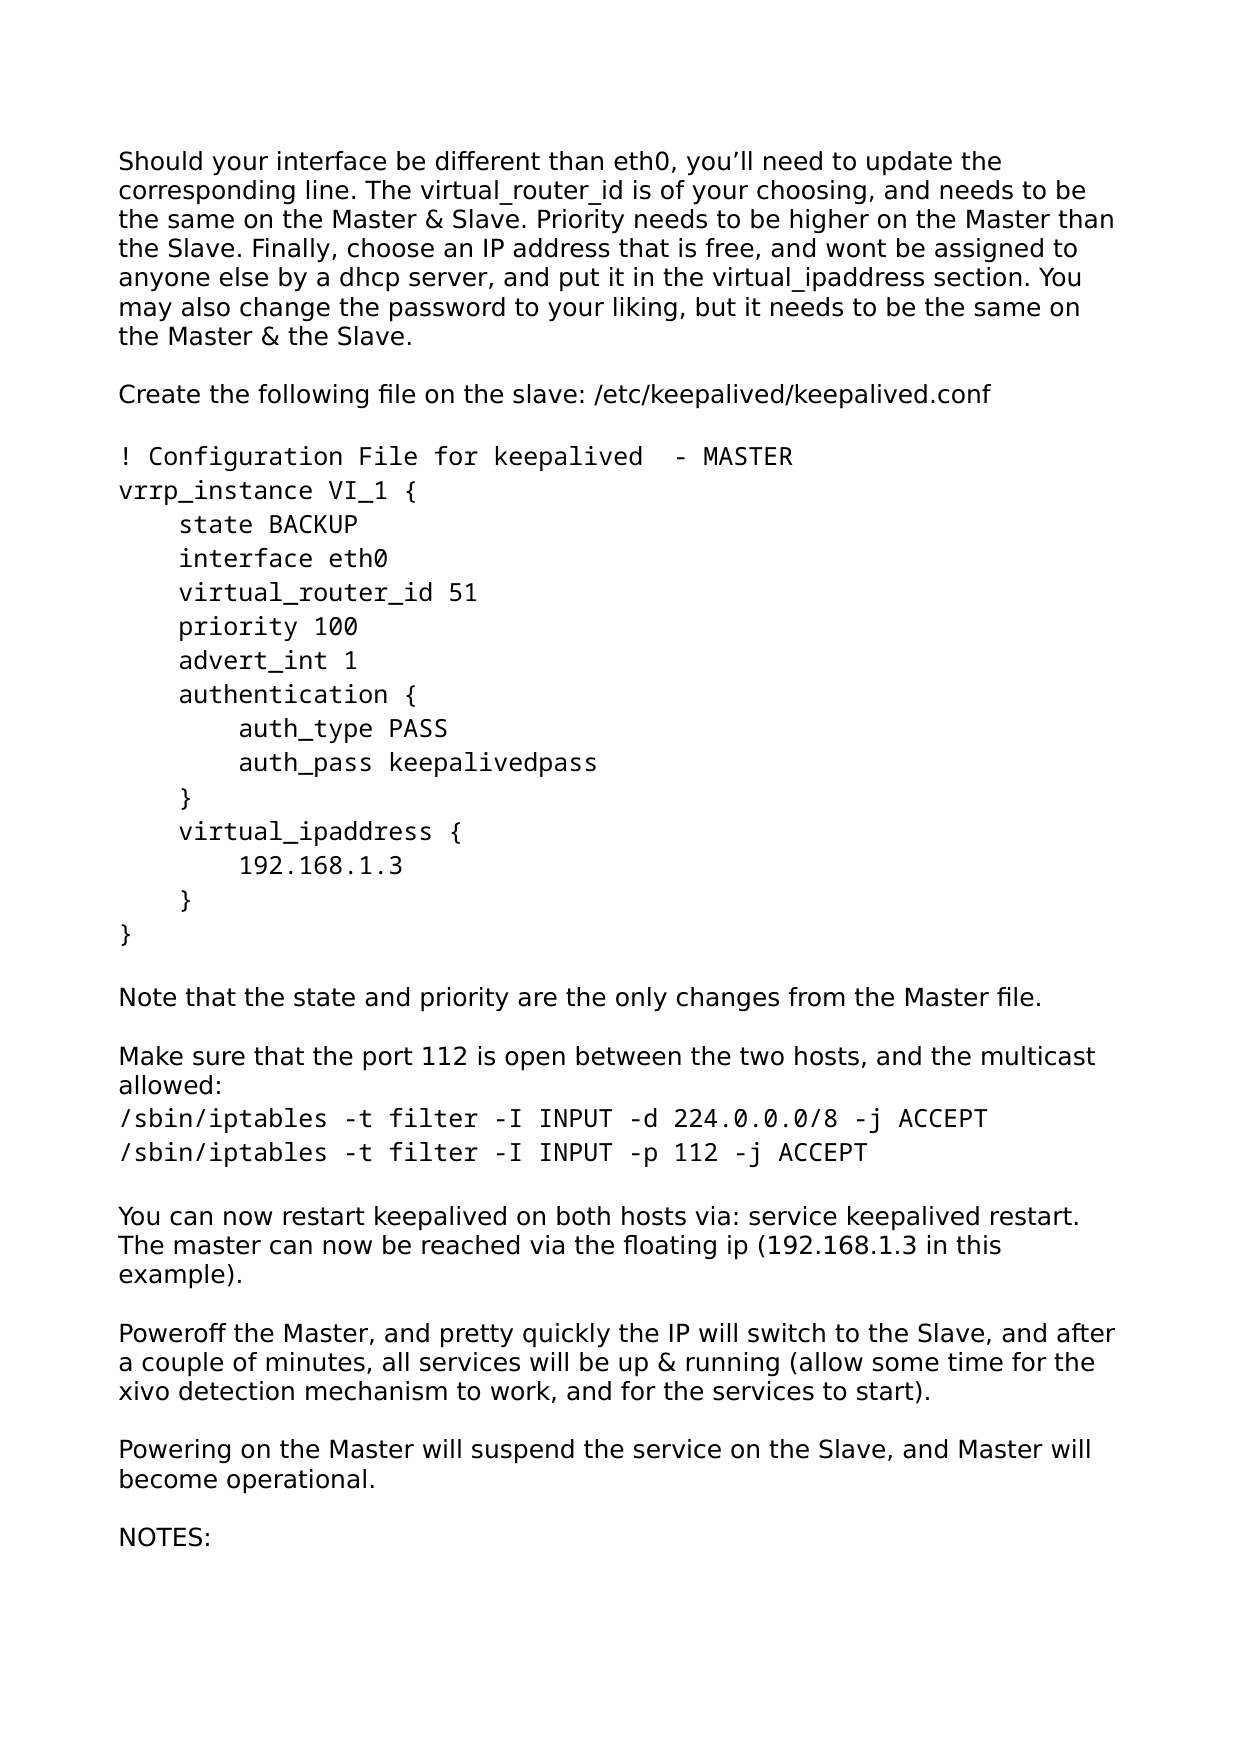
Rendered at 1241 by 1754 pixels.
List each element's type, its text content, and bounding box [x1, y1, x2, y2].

text auth_pass keepalivedpass [118, 745, 1122, 779]
text 192.168.1.3 [118, 847, 1122, 881]
text } [118, 779, 1122, 813]
text Should your interface be different than eth0, you’ll need to update the corresponding line. The virtual_router_id is of your choosing, and needs to be the same on the Master & Slave. Priority needs to be higher on the Master than the Slave. Finally, choose an IP address that is free, and wont be assigned to anyone else by a dhcp server, and put it in the virtual_ipaddress section. You may also change the password to your liking, but it needs to be the same on the Master & the Slave. [118, 147, 1122, 351]
text ! Configuration File for keepalived - MASTER [118, 438, 1122, 473]
text /sbin/iptables -t filter -I INPUT -d 224.0.0.0/8 -j ACCEPT [118, 1100, 1122, 1134]
text Poweroff the Master, and pretty quickly the IP will switch to the Slave, and after a couple of minutes, all services will be up & running (allow some time for the xivo detection mechanism to work, and for the services to start). [118, 1319, 1122, 1407]
text authentication { [118, 677, 1122, 711]
text } [118, 915, 1122, 949]
text Make sure that the port 112 is open between the two hosts, and the multicast allowed: [118, 1042, 1122, 1100]
text Powering on the Master will suspend the service on the Slave, and Master will become operational. [118, 1436, 1122, 1494]
text /sbin/iptables -t filter -I INPUT -p 112 -j ACCEPT [118, 1134, 1122, 1168]
text priority 100 [118, 609, 1122, 643]
text state BACKUP [118, 507, 1122, 541]
text virtual_router_id 51 [118, 575, 1122, 609]
text Note that the state and priority are the only changes from the Master file. [118, 983, 1122, 1013]
text virtual_ipaddress { [118, 813, 1122, 847]
text interface eth0 [118, 541, 1122, 575]
text Create the following file on the slave: /etc/keepalived/keepalived.conf [118, 380, 1122, 409]
text You can now restart keepalived on both hosts via: service keepalived restart. The master can now be reached via the floating ip (192.168.1.3 in this example). [118, 1202, 1122, 1290]
text auth_type PASS [118, 711, 1122, 745]
text vrrp_instance VI_1 { [118, 473, 1122, 507]
text } [118, 881, 1122, 915]
text NOTES: [118, 1523, 1122, 1552]
text advert_int 1 [118, 643, 1122, 677]
